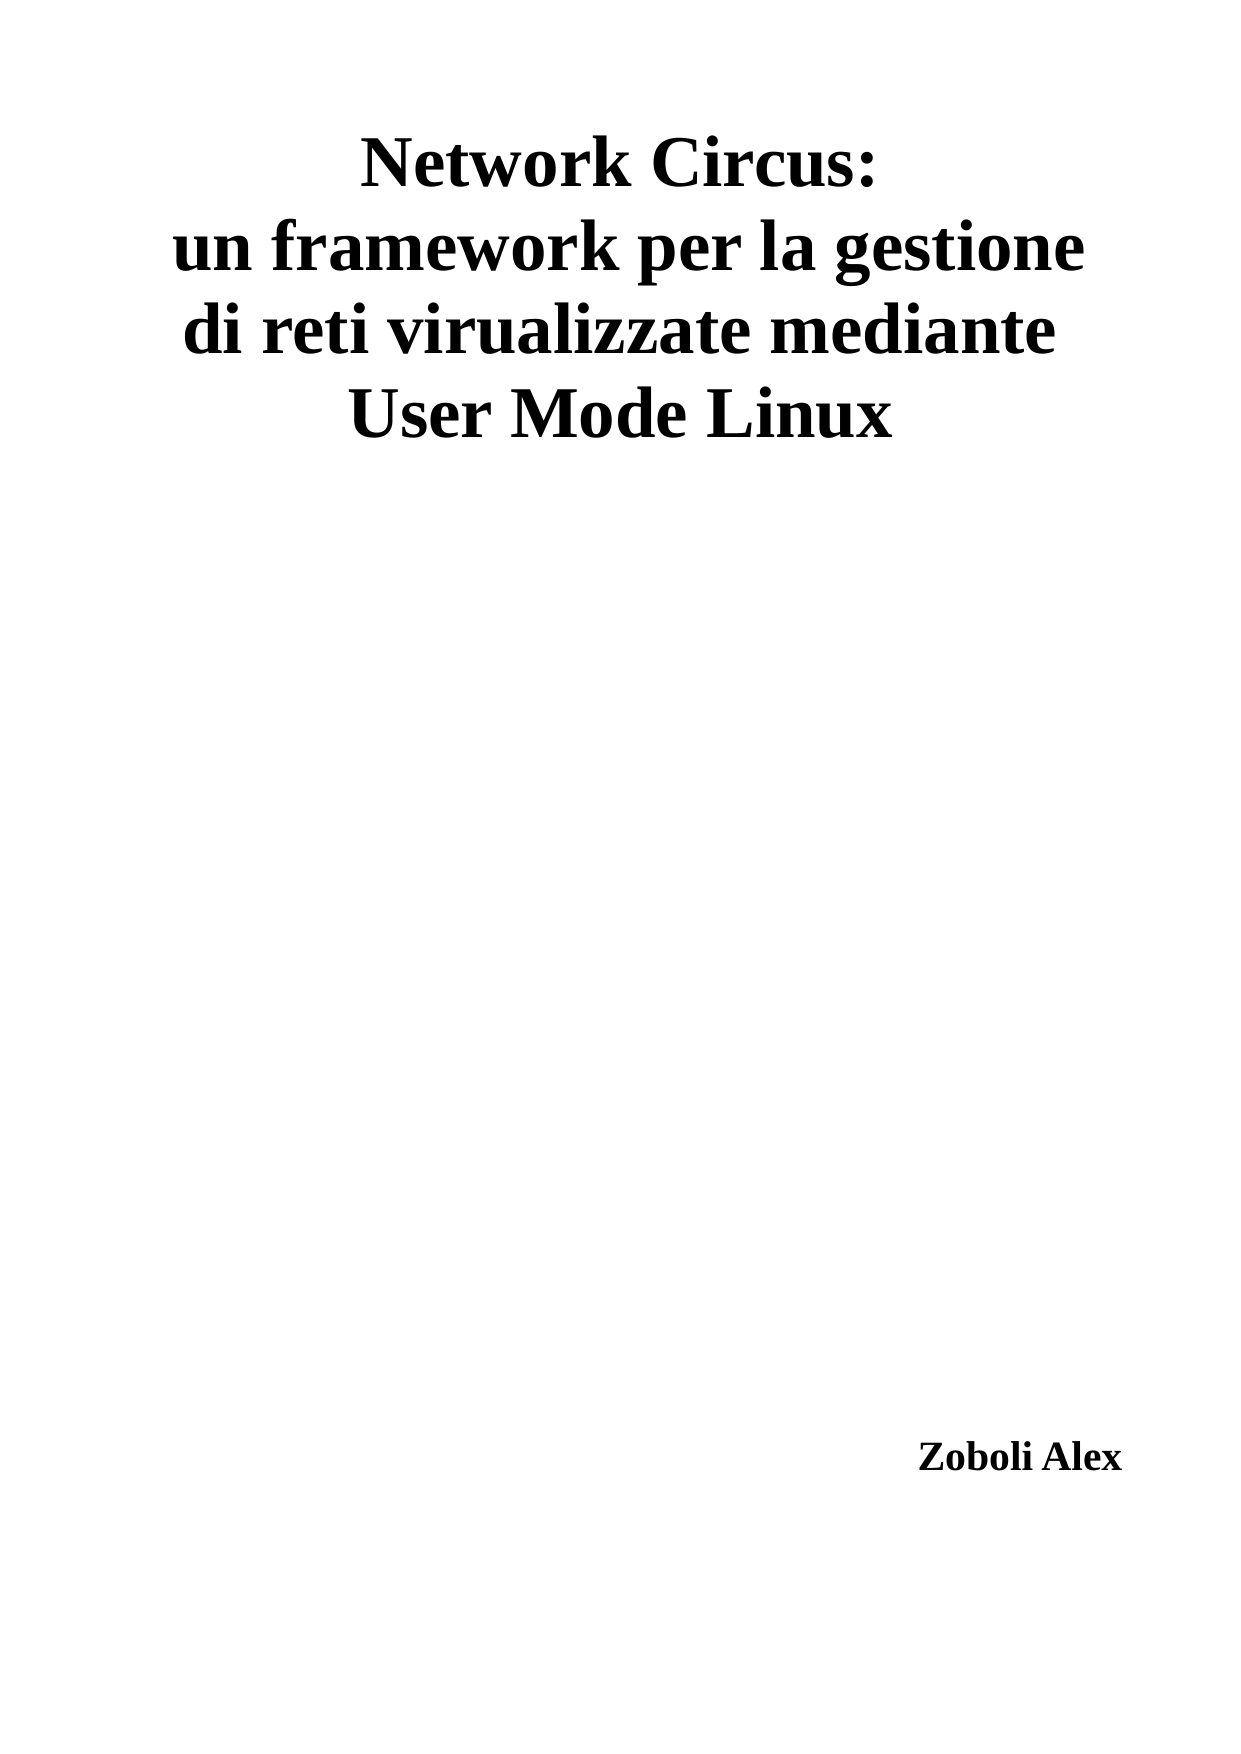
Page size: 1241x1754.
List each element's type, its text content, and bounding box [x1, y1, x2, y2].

text un framework per la gestione di reti virualizzate mediante User Mode Linux [118, 202, 1122, 453]
text Zoboli Alex [118, 1431, 1122, 1479]
text Network Circus: [118, 118, 1122, 202]
